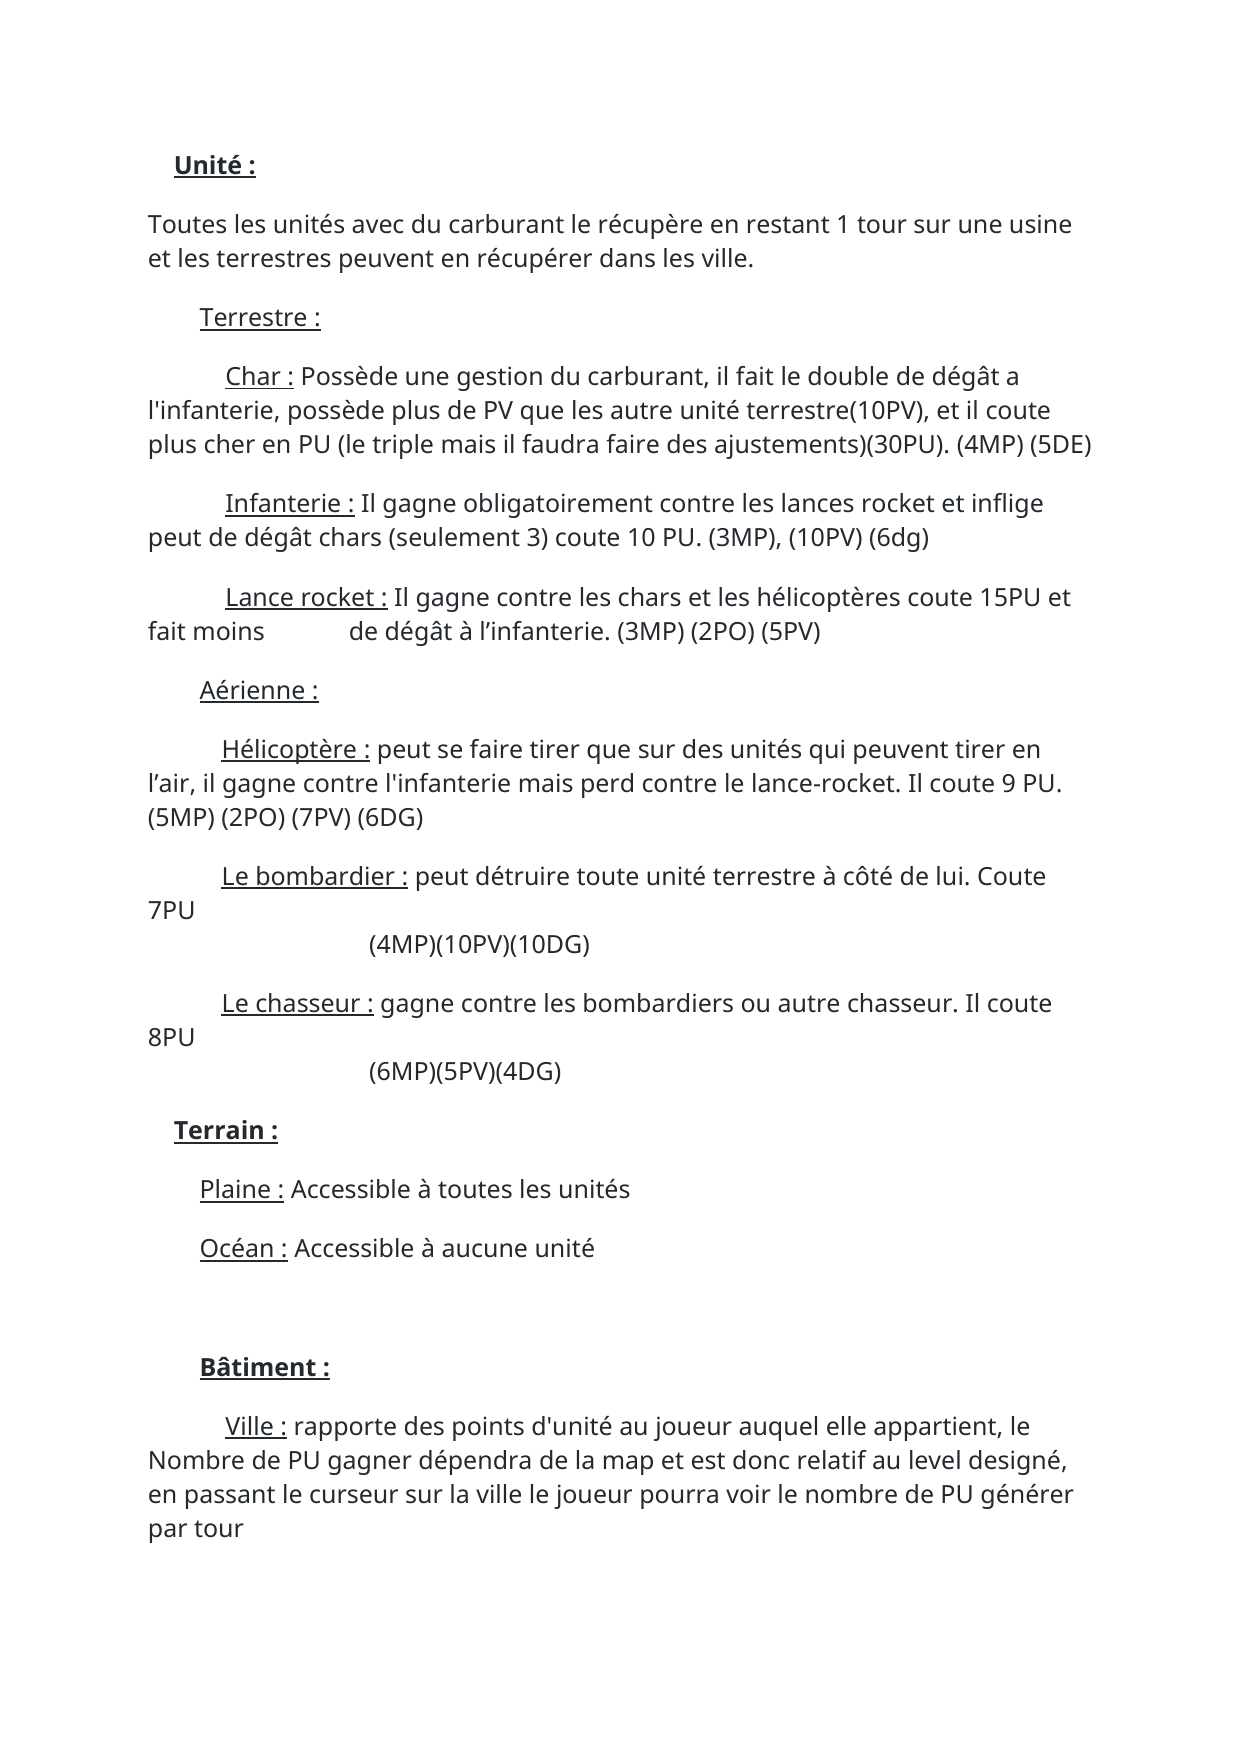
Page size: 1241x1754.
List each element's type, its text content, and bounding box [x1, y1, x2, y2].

text Toutes les unités avec du carburant le récupère en restant 1 tour sur une usine et les terrestres peuvent en récupérer dans les ville. [148, 207, 1093, 275]
text Le chasseur : gagne contre les bombardiers ou autre chasseur. Il coute 8PU (6MP)(5PV)(4DG) [148, 986, 1093, 1088]
text Le bombardier : peut détruire toute unité terrestre à côté de lui. Coute 7PU (4MP)(10PV)(10DG) [148, 858, 1093, 961]
text Terrestre : [148, 300, 1093, 334]
text Bâtiment : [148, 1349, 1093, 1383]
text Océan : Accessible à aucune unité [148, 1231, 1093, 1265]
text Unité : [148, 148, 1093, 182]
text Ville : rapporte des points d'unité au joueur auquel elle appartient, le Nombre de PU gagner dépendra de la map et est donc relatif au level designé, en passant le curseur sur la ville le joueur pourra voir le nombre de PU générer par tour [148, 1408, 1093, 1544]
text Aérienne : [148, 672, 1093, 706]
text Lance rocket : Il gagne contre les chars et les hélicoptères coute 15PU et fait moins de dégât à l’infanterie. (3MP) (2PO) (5PV) [148, 579, 1093, 647]
text Infanterie : Il gagne obligatoirement contre les lances rocket et inflige peut de dégât chars (seulement 3) coute 10 PU. (3MP), (10PV) (6dg) [148, 486, 1093, 554]
text Char : Possède une gestion du carburant, il fait le double de dégât a l'infanterie, possède plus de PV que les autre unité terrestre(10PV), et il coute plus cher en PU (le triple mais il faudra faire des ajustements)(30PU). (4MP) (5DE) [148, 359, 1093, 461]
text Hélicoptère : peut se faire tirer que sur des unités qui peuvent tirer en l’air, il gagne contre l'infanterie mais perd contre le lance-rocket. Il coute 9 PU. (5MP) (2PO) (7PV) (6DG) [148, 731, 1093, 833]
text Terrain : [148, 1113, 1093, 1147]
text Plaine : Accessible à toutes les unités [148, 1172, 1093, 1206]
